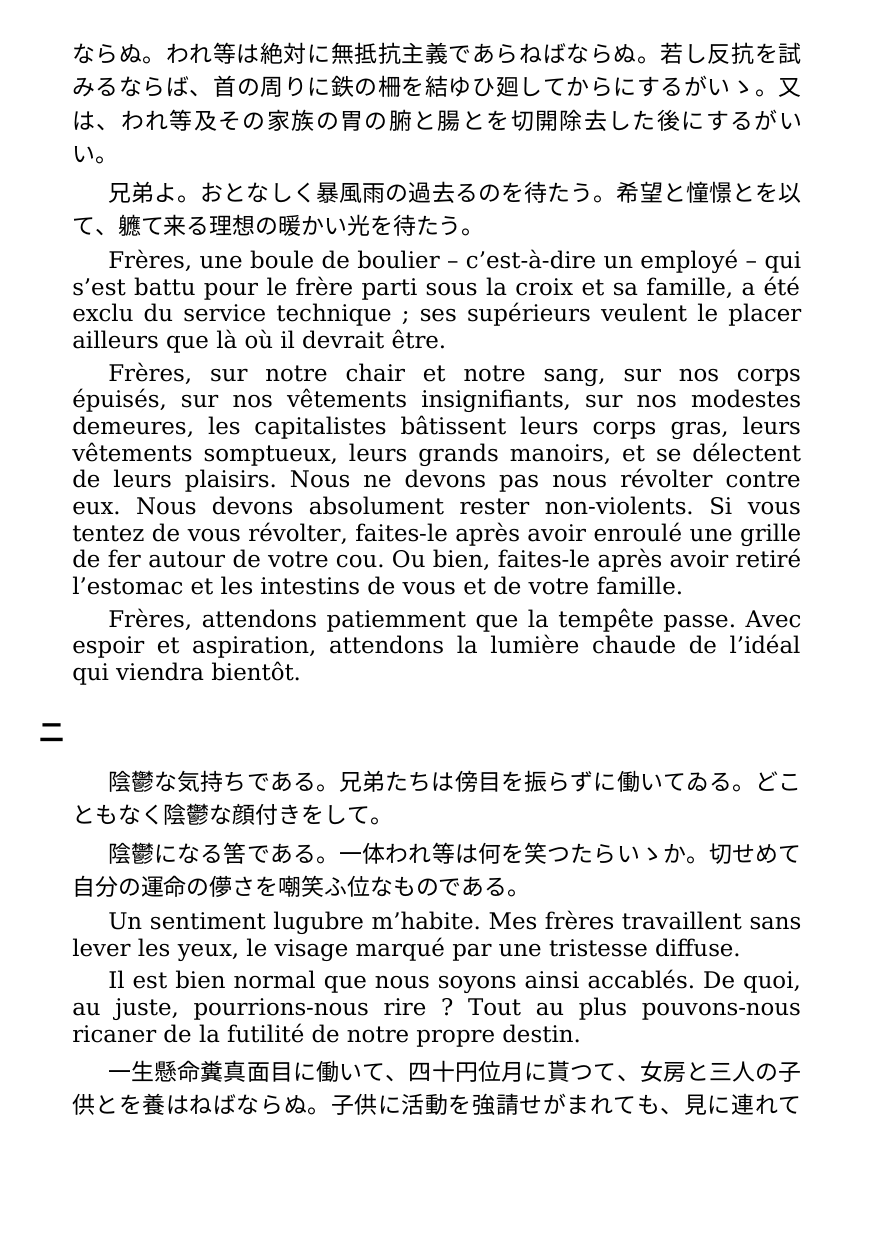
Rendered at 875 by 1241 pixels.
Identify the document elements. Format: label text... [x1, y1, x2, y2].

text Un sentiment lugubre m’habite. Mes frères travaillent sans lever les yeux, le visage marqué par une tristesse diffuse. [72, 908, 802, 962]
text Frères, sur notre chair et notre sang, sur nos corps épuisés, sur nos vêtements insignifiants, sur nos modestes demeures, les capitalistes bâtissent leurs corps gras, leurs vêtements somptueux, leurs grands manoirs, et se délectent de leurs plaisirs. Nous ne devons pas nous révolter contre eux. Nous devons absolument rester non-violents. Si vous tentez de vous révolter, faites-le après avoir enroulé une grille de fer autour de votre cou. Ou bien, faites-le après avoir retiré l’estomac et les intestins de vous et de votre famille. [72, 360, 802, 600]
text ならぬ。われ等は絶対に無抵抗主義であらねばならぬ。若し反抗を試みるならば、首の周りに鉄の柵を結ゆひ廻してからにするがいゝ。又は、われ等及その家族の胃の腑と腸とを切開除去した後にするがいい。 [72, 36, 802, 169]
text 兄弟よ。おとなしく暴風雨の過去るのを待たう。希望と憧憬とを以て、軈て来る理想の暖かい光を待たう。 [72, 175, 802, 241]
text Frères, attendons patiemment que la tempête passe. Avec espoir et aspiration, attendons la lumière chaude de l’idéal qui viendra bientôt. [72, 606, 802, 686]
text 陰鬱になる筈である。一体われ等は何を笑つたらいゝか。切せめて自分の運命の儚さを嘲笑ふ位なものである。 [72, 836, 802, 902]
text 陰鬱な気持ちである。兄弟たちは傍目を振らずに働いてゐる。どこともなく陰鬱な顔付きをして。 [72, 764, 802, 830]
text 一生懸命糞真面目に働いて、四十円位月に貰つて、女房と三人の子供とを養はねばならぬ。子供に活動を強請せがまれても、見に連れて [72, 1054, 802, 1120]
subtitle 二 [36, 709, 838, 752]
text Frères, une boule de boulier – c’est-à-dire un employé – qui s’est battu pour le frère parti sous la croix et sa famille, a été exclu du service technique ; ses supérieurs veulent le placer ailleurs que là où il devrait être. [72, 247, 802, 354]
text Il est bien normal que nous soyons ainsi accablés. De quoi, au juste, pourrions-nous rire ? Tout au plus pouvons-nous ricaner de la futilité de notre propre destin. [72, 968, 802, 1048]
